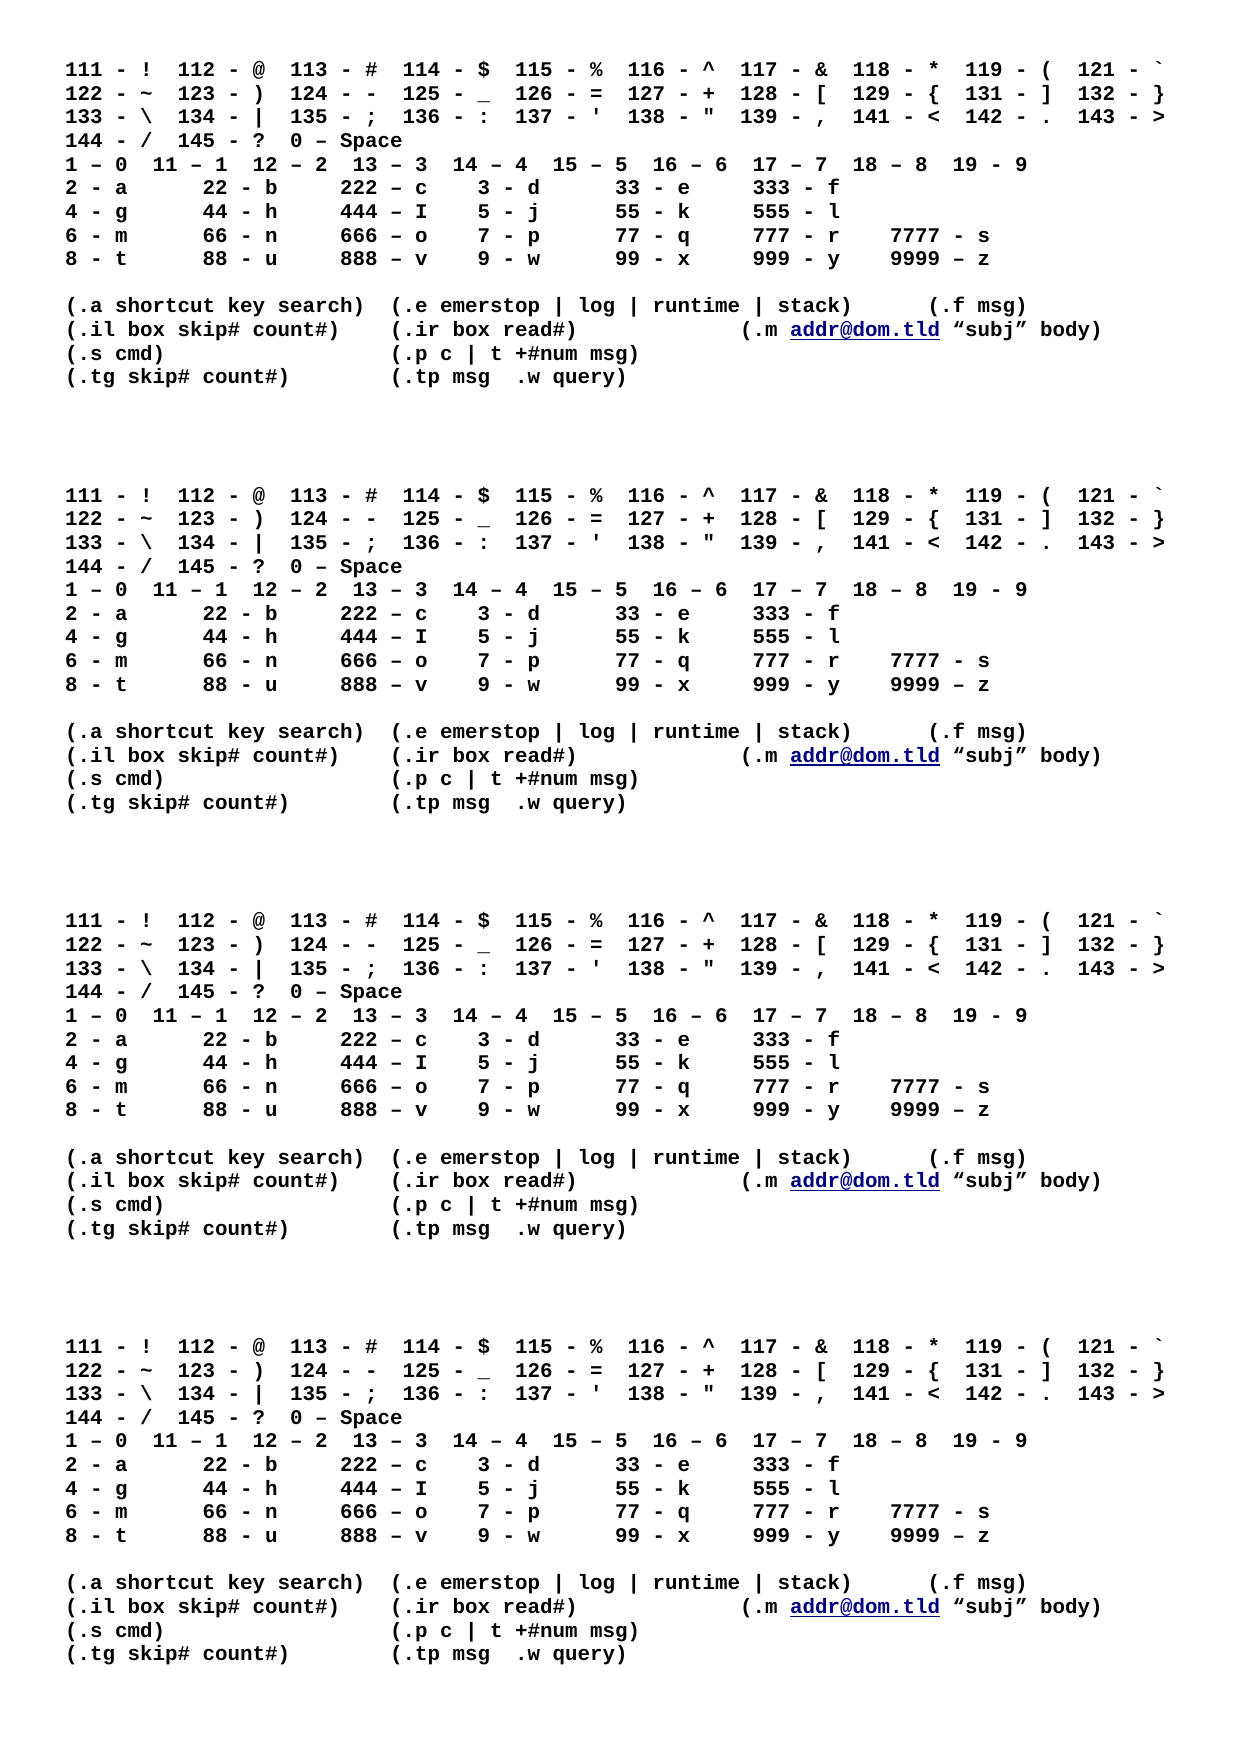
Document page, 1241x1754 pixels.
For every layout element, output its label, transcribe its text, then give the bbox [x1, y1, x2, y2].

text 6 - m 66 - n 666 – o 7 - p 77 - q 777 - r 7777 - s [65, 650, 1181, 674]
text 8 - t 88 - u 888 – v 9 - w 99 - x 999 - y 9999 – z [65, 1525, 1181, 1549]
text (.s cmd) (.p c | t +#num msg) [65, 343, 1181, 366]
text 2 - a 22 - b 222 – c 3 - d 33 - e 333 - f [65, 1454, 1181, 1478]
text (.il box skip# count#) (.ir box read#) (.m addr@dom.tld “subj” body) [65, 1170, 1181, 1194]
text 6 - m 66 - n 666 – o 7 - p 77 - q 777 - r 7777 - s [65, 1076, 1181, 1099]
text 4 - g 44 - h 444 – I 5 - j 55 - k 555 - l [65, 201, 1181, 224]
text 6 - m 66 - n 666 – o 7 - p 77 - q 777 - r 7777 - s [65, 224, 1181, 248]
text (.a shortcut key search) (.e emerstop | log | runtime | stack) (.f msg) [65, 296, 1181, 319]
text (.a shortcut key search) (.e emerstop | log | runtime | stack) (.f msg) [65, 1572, 1181, 1596]
text 2 - a 22 - b 222 – c 3 - d 33 - e 333 - f [65, 1028, 1181, 1052]
text 4 - g 44 - h 444 – I 5 - j 55 - k 555 - l [65, 627, 1181, 650]
text (.tg skip# count#) (.tp msg .w query) [65, 1218, 1181, 1241]
text (.il box skip# count#) (.ir box read#) (.m addr@dom.tld “subj” body) [65, 1596, 1181, 1620]
text 1 – 0 11 – 1 12 – 2 13 – 3 14 – 4 15 – 5 16 – 6 17 – 7 18 – 8 19 - 9 [65, 154, 1181, 177]
text 4 - g 44 - h 444 – I 5 - j 55 - k 555 - l [65, 1052, 1181, 1076]
text (.tg skip# count#) (.tp msg .w query) [65, 1643, 1181, 1667]
text (.il box skip# count#) (.ir box read#) (.m addr@dom.tld “subj” body) [65, 745, 1181, 768]
text 8 - t 88 - u 888 – v 9 - w 99 - x 999 - y 9999 – z [65, 248, 1181, 272]
text (.s cmd) (.p c | t +#num msg) [65, 1620, 1181, 1643]
text 2 - a 22 - b 222 – c 3 - d 33 - e 333 - f [65, 177, 1181, 201]
text (.il box skip# count#) (.ir box read#) (.m addr@dom.tld “subj” body) [65, 319, 1181, 343]
text (.s cmd) (.p c | t +#num msg) [65, 1194, 1181, 1218]
text 111 - ! 112 - @ 113 - # 114 - $ 115 - % 116 - ^ 117 - & 118 - * 119 - ( 121 - ` 122 - ~ 123 - ) 124 - - 125 - _ 126 - = 127 - + 128 - [ 129 - { 131 - ] 132 - } 133 - \ 134 - | 135 - ; 136 - : 137 - ' 138 - " 139 - , 141 - < 142 - . 143 - > 144 - / 145 - ? 0 – Space [65, 1336, 1181, 1431]
text 111 - ! 112 - @ 113 - # 114 - $ 115 - % 116 - ^ 117 - & 118 - * 119 - ( 121 - ` 122 - ~ 123 - ) 124 - - 125 - _ 126 - = 127 - + 128 - [ 129 - { 131 - ] 132 - } 133 - \ 134 - | 135 - ; 136 - : 137 - ' 138 - " 139 - , 141 - < 142 - . 143 - > 144 - / 145 - ? 0 – Space [65, 910, 1181, 1005]
text (.tg skip# count#) (.tp msg .w query) [65, 792, 1181, 816]
text 111 - ! 112 - @ 113 - # 114 - $ 115 - % 116 - ^ 117 - & 118 - * 119 - ( 121 - ` 122 - ~ 123 - ) 124 - - 125 - _ 126 - = 127 - + 128 - [ 129 - { 131 - ] 132 - } 133 - \ 134 - | 135 - ; 136 - : 137 - ' 138 - " 139 - , 141 - < 142 - . 143 - > 144 - / 145 - ? 0 – Space [65, 59, 1181, 154]
text (.a shortcut key search) (.e emerstop | log | runtime | stack) (.f msg) [65, 1147, 1181, 1170]
text 8 - t 88 - u 888 – v 9 - w 99 - x 999 - y 9999 – z [65, 1099, 1181, 1123]
text 111 - ! 112 - @ 113 - # 114 - $ 115 - % 116 - ^ 117 - & 118 - * 119 - ( 121 - ` 122 - ~ 123 - ) 124 - - 125 - _ 126 - = 127 - + 128 - [ 129 - { 131 - ] 132 - } 133 - \ 134 - | 135 - ; 136 - : 137 - ' 138 - " 139 - , 141 - < 142 - . 143 - > 144 - / 145 - ? 0 – Space [65, 485, 1181, 579]
text 4 - g 44 - h 444 – I 5 - j 55 - k 555 - l [65, 1478, 1181, 1501]
text 1 – 0 11 – 1 12 – 2 13 – 3 14 – 4 15 – 5 16 – 6 17 – 7 18 – 8 19 - 9 [65, 579, 1181, 603]
text 1 – 0 11 – 1 12 – 2 13 – 3 14 – 4 15 – 5 16 – 6 17 – 7 18 – 8 19 - 9 [65, 1005, 1181, 1028]
text (.tg skip# count#) (.tp msg .w query) [65, 366, 1181, 390]
text 6 - m 66 - n 666 – o 7 - p 77 - q 777 - r 7777 - s [65, 1501, 1181, 1525]
text (.s cmd) (.p c | t +#num msg) [65, 768, 1181, 792]
text 8 - t 88 - u 888 – v 9 - w 99 - x 999 - y 9999 – z [65, 674, 1181, 697]
text (.a shortcut key search) (.e emerstop | log | runtime | stack) (.f msg) [65, 721, 1181, 745]
text 1 – 0 11 – 1 12 – 2 13 – 3 14 – 4 15 – 5 16 – 6 17 – 7 18 – 8 19 - 9 [65, 1431, 1181, 1454]
text 2 - a 22 - b 222 – c 3 - d 33 - e 333 - f [65, 603, 1181, 627]
